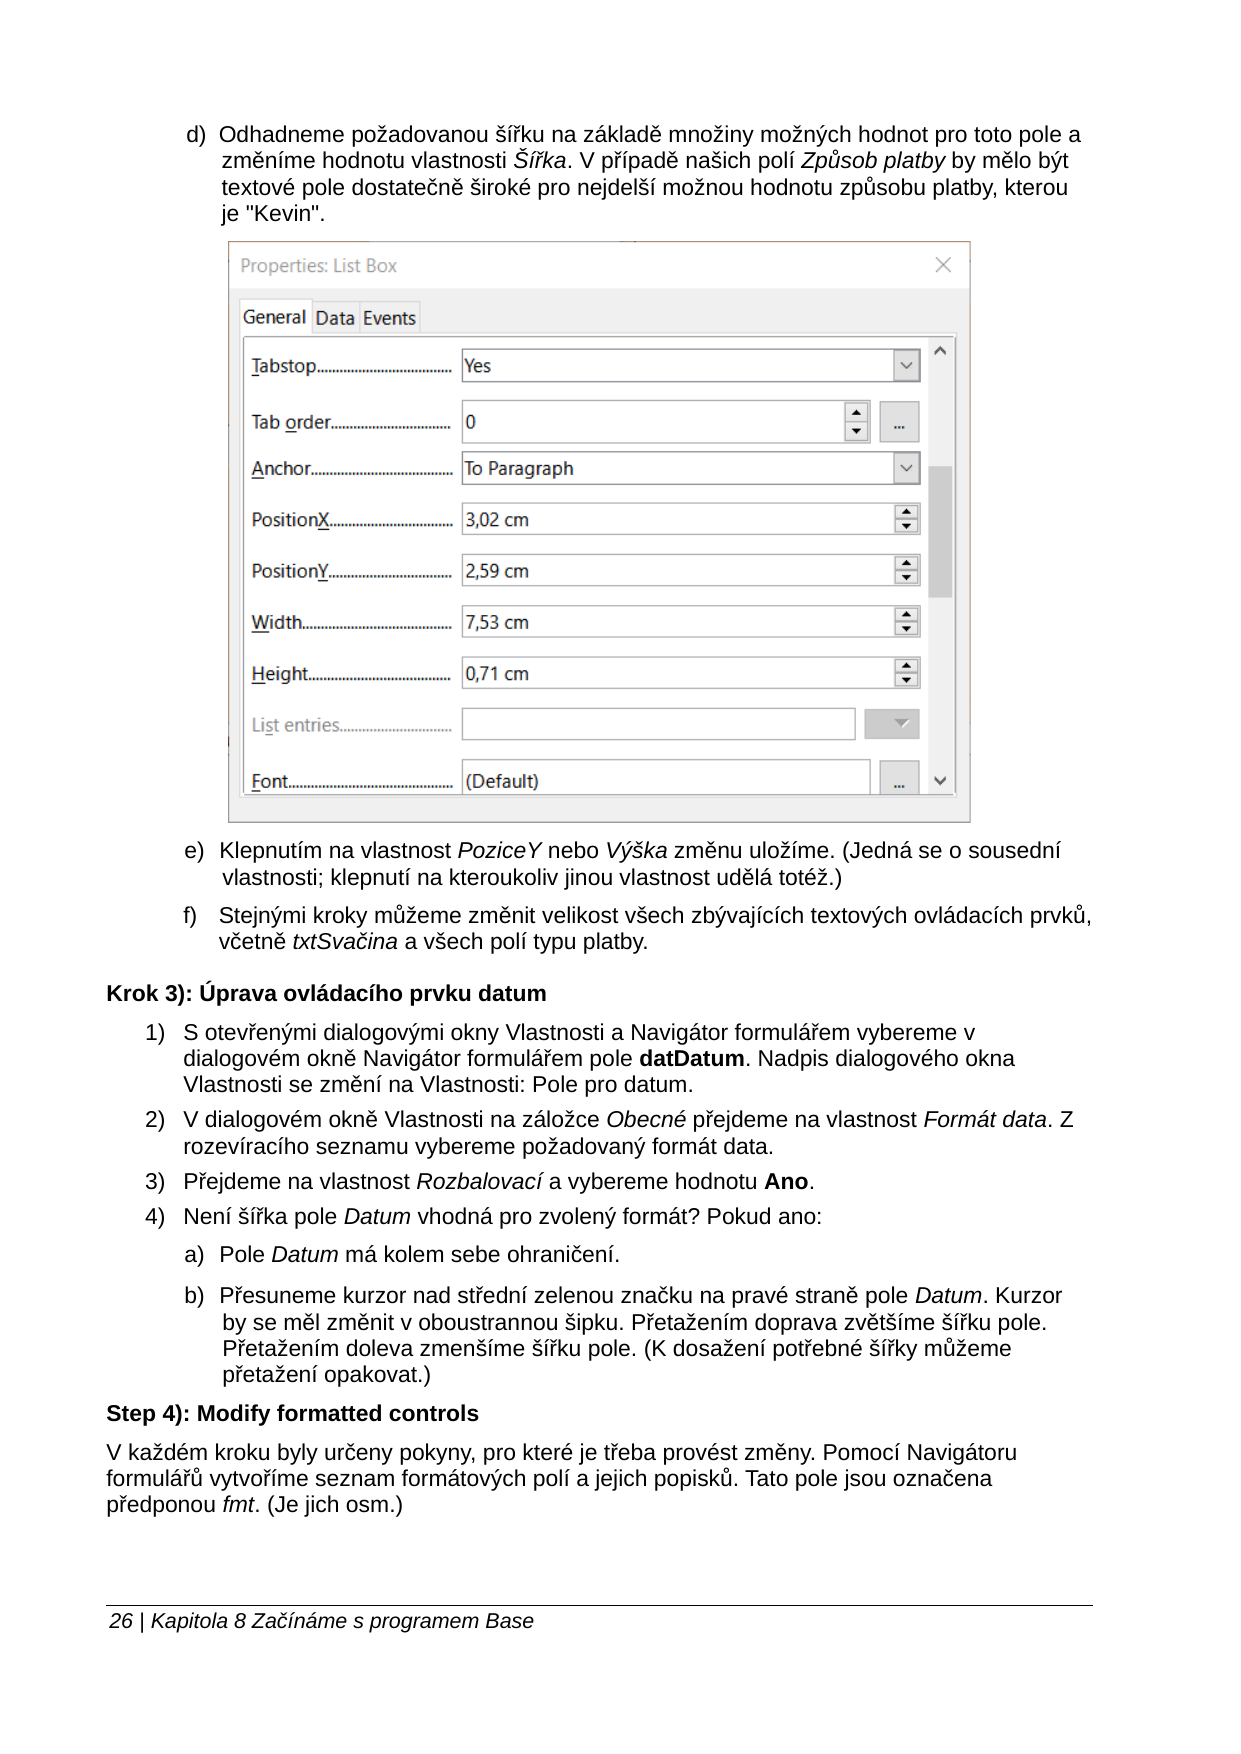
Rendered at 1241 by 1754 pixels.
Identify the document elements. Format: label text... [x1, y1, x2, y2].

text Step 4: Modify formatted controls [106, 1399, 1093, 1426]
list Klepnutím na vlastnost PoziceY nebo Výška změnu uložíme. (Jedná se o sousední vlastnosti; klepnutí na kteroukoliv jinou vlastnost udělá totéž.) [181, 834, 1093, 893]
list Přesuneme kurzor nad střední zelenou značku na pravé straně pole Datum. Kurzor by se měl změnit v oboustrannou šipku. Přetažením doprava zvětšíme šířku pole. Přetažením doleva zmenšíme šířku pole. (K dosažení potřebné šířky můžeme přetažení opakovat.) [181, 1279, 1093, 1391]
list S otevřenými dialogovými okny Vlastnosti a Navigátor formulářem vybereme v dialogovém okně Navigátor formulářem pole datDatum. Nadpis dialogového okna Vlastnosti se změní na Vlastnosti: Pole pro datum. [165, 1018, 1093, 1098]
list Přejdeme na vlastnost Rozbalovací a vybereme hodnotu Ano. [165, 1168, 1093, 1194]
list Pole Datum má kolem sebe ohraničení. [181, 1238, 1093, 1271]
text V každém kroku byly určeny pokyny, pro které je třeba provést změny. Pomocí Navigátoru formulářů vytvoříme seznam formátových polí a jejich popisků. Tato pole jsou označena předponou fmt. (Je jich osm.) [106, 1438, 1093, 1517]
picture [228, 241, 971, 823]
list Stejnými kroky můžeme změnit velikost všech zbývajících textových ovládacích prvků, včetně txtSvačina a všech polí typu platby. [183, 902, 1093, 955]
list Není šířka pole Datum vhodná pro zvolený formát? Pokud ano: [165, 1203, 1093, 1229]
text Krok 3: Úprava ovládacího prvku datum [106, 980, 1093, 1006]
list V dialogovém okně Vlastnosti na záložce Obecné přejdeme na vlastnost Formát data. Z rozevíracího seznamu vybereme požadovaný formát data. [165, 1106, 1093, 1159]
list Odhadneme požadovanou šířku na základě množiny možných hodnot pro toto pole a změníme hodnotu vlastnosti Šířka. V případě našich polí Způsob platby by mělo být textové pole dostatečně široké pro nejdelší možnou hodnotu způsobu platby, kterou je "Kevin". [183, 118, 1093, 229]
